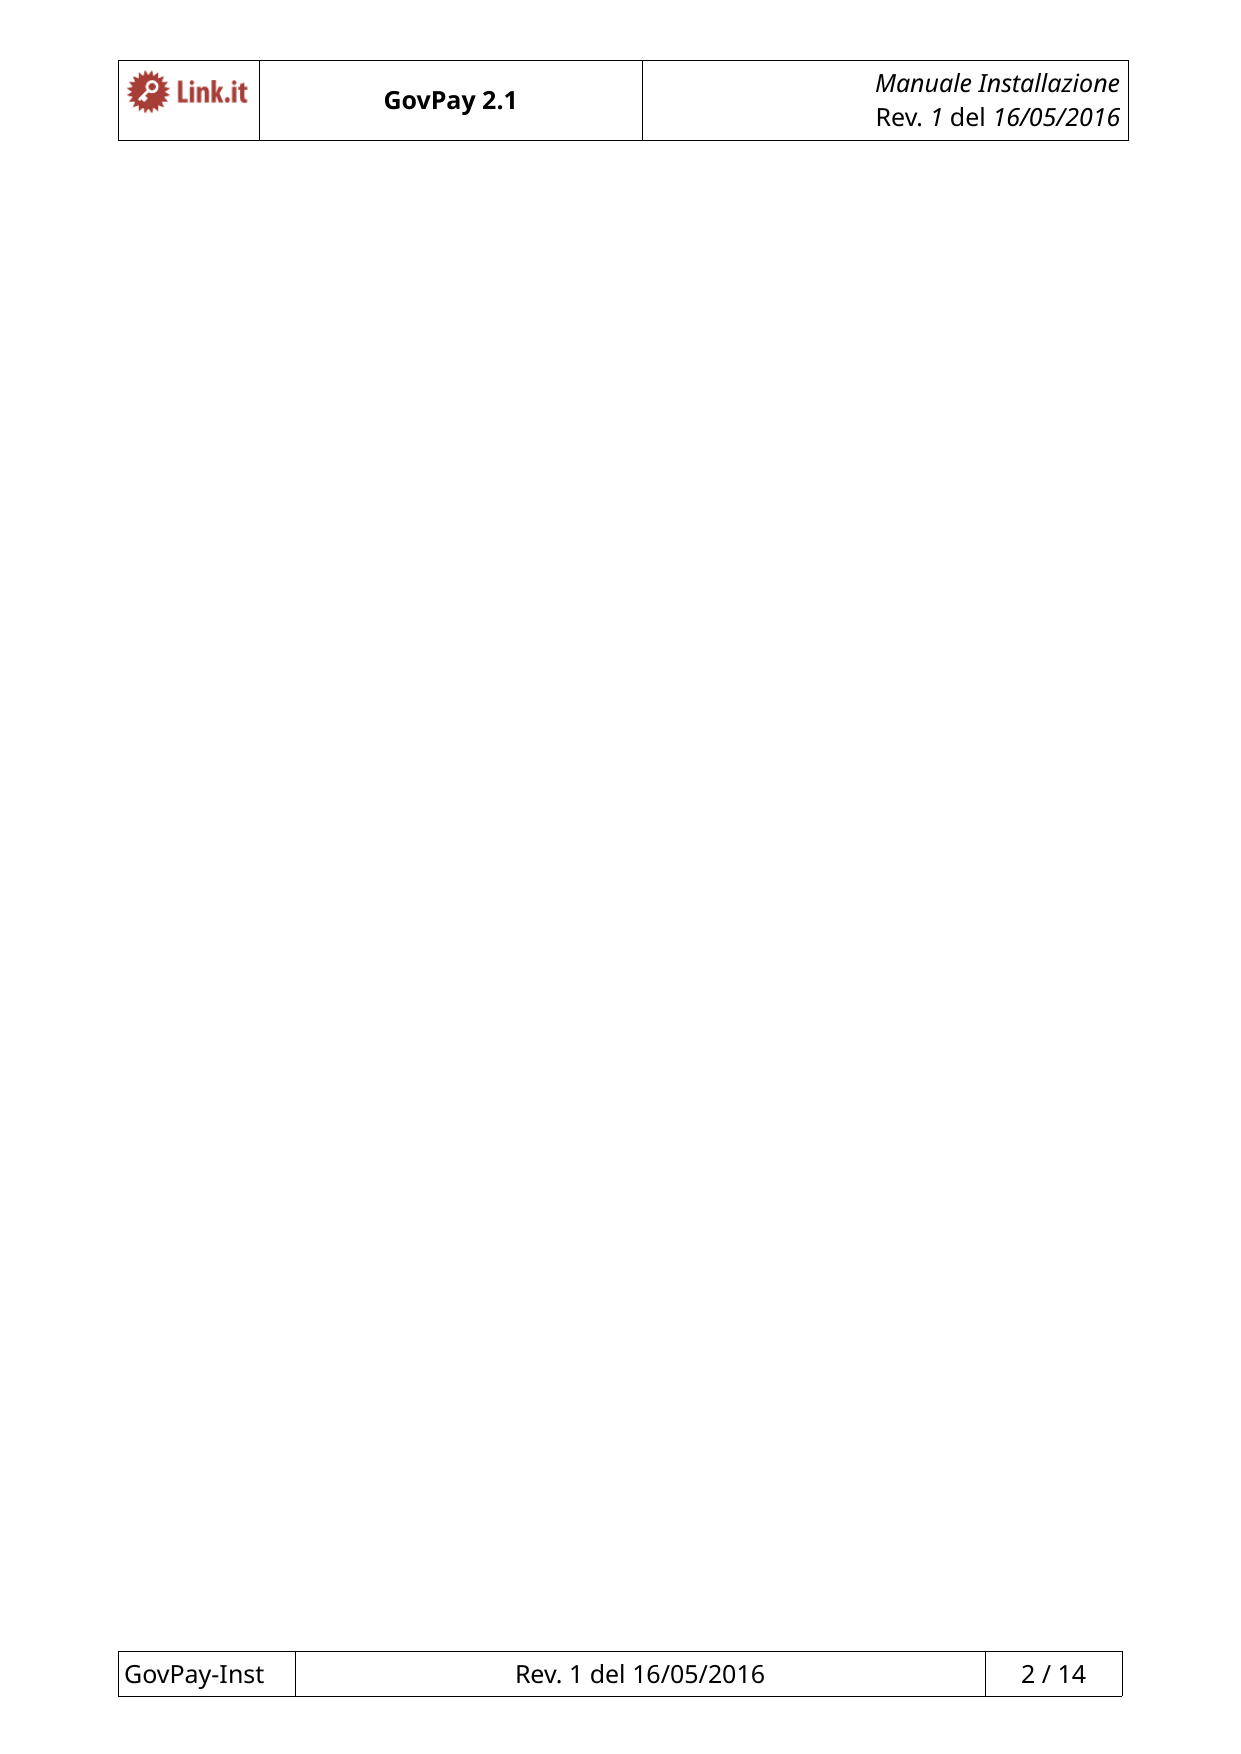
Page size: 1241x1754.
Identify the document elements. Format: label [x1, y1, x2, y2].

picture [123, 65, 254, 119]
